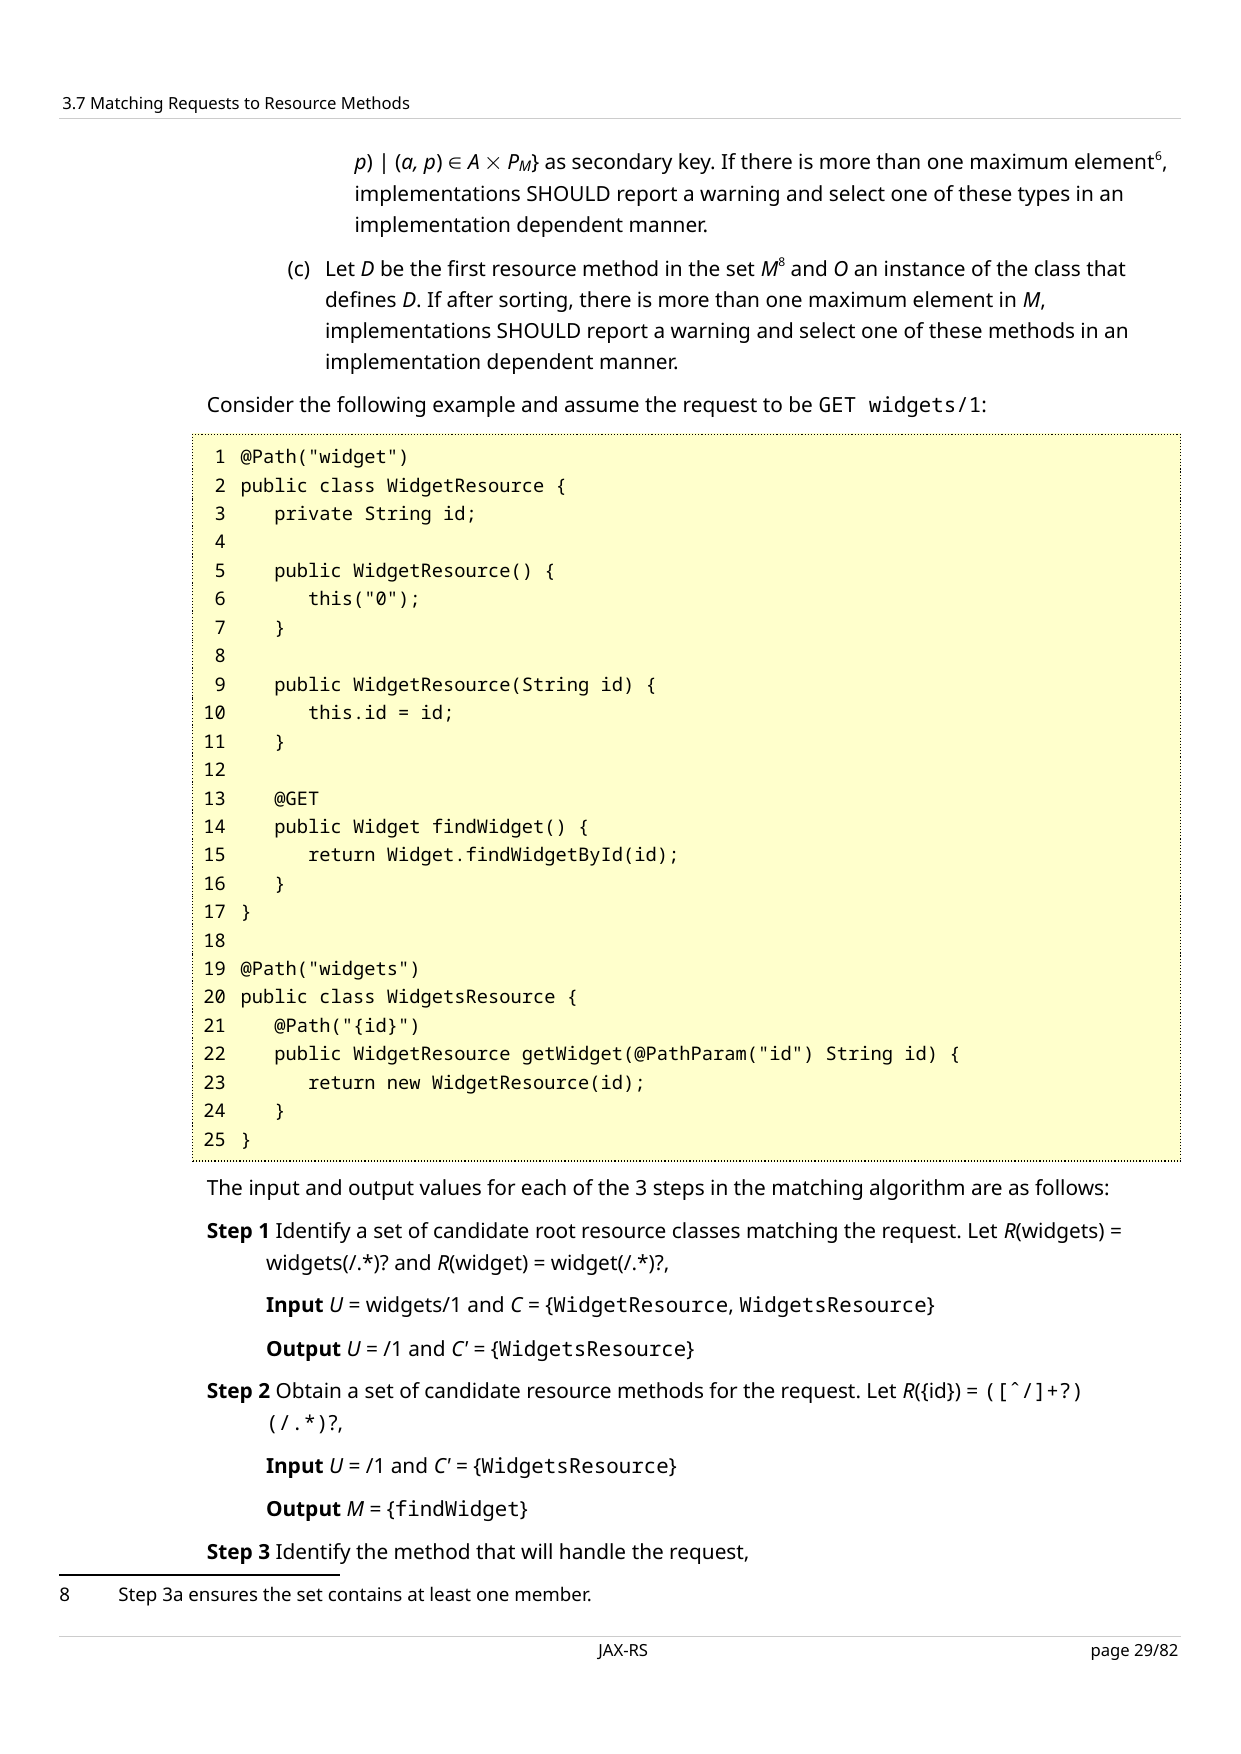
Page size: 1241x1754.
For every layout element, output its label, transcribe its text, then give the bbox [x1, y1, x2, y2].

list Let D be the first resource method in the set M and O an instance of the class that defines D. If after sorting, there is more than one maximum element in M, implementations SHOULD report a warning and select one of these methods in an implementation dependent manner. [310, 254, 1181, 376]
list private String id; [192, 490, 1181, 519]
list p) | (a, p) ∈ A  PM} as secondary key. If there is more than one maximum element6, implementations SHOULD report a warning and select one of these types in an implementation dependent manner. [339, 147, 1181, 238]
list return new WidgetResource(id); [192, 1059, 1181, 1088]
list this("0"); [192, 576, 1181, 604]
text Input U = /1 and C' = {WidgetsResource} [266, 1451, 1122, 1479]
list Step 3a ensures the set contains at least one member. [59, 1581, 1181, 1606]
list } [192, 604, 1181, 633]
list @Path("widget") [192, 433, 1181, 462]
list } [192, 1088, 1181, 1116]
list @Path("{id}") [192, 1002, 1181, 1031]
list public WidgetResource(String id) { [192, 661, 1181, 689]
list @Path("widgets") [192, 945, 1181, 974]
list } [192, 718, 1181, 746]
text Step 1 Identify a set of candidate root resource classes matching the request. Let R(widgets) = widgets(/.*)? and R(widget) = widget(/.*)?, [207, 1216, 1122, 1276]
text Output M = {findWidget} [266, 1494, 1122, 1522]
text Step 3 Identify the method that will handle the request, [207, 1537, 1122, 1565]
list @GET [192, 775, 1181, 803]
list } [192, 860, 1181, 888]
list } [192, 1116, 1181, 1162]
text Input U = widgets/1 and C = {WidgetResource, WidgetsResource} [266, 1291, 1122, 1319]
list public class WidgetResource { [192, 462, 1181, 490]
text Output U = /1 and C' = {WidgetsResource} [266, 1334, 1122, 1362]
list this.id = id; [192, 689, 1181, 718]
text Step 2 Obtain a set of candidate resource methods for the request. Let R({id}) = ([ˆ/]+?)(/.*)?, [207, 1377, 1122, 1436]
list } [192, 888, 1181, 917]
text The input and output values for each of the 3 steps in the matching algorithm are as follows: [207, 1173, 1122, 1202]
text Consider the following example and assume the request to be GET widgets/1: [207, 391, 1122, 419]
list public Widget findWidget() { [192, 803, 1181, 832]
list public class WidgetsResource { [192, 974, 1181, 1002]
list return Widget.findWidgetById(id); [192, 832, 1181, 860]
list public WidgetResource() { [192, 547, 1181, 576]
list public WidgetResource getWidget(@PathParam("id") String id) { [192, 1031, 1181, 1059]
